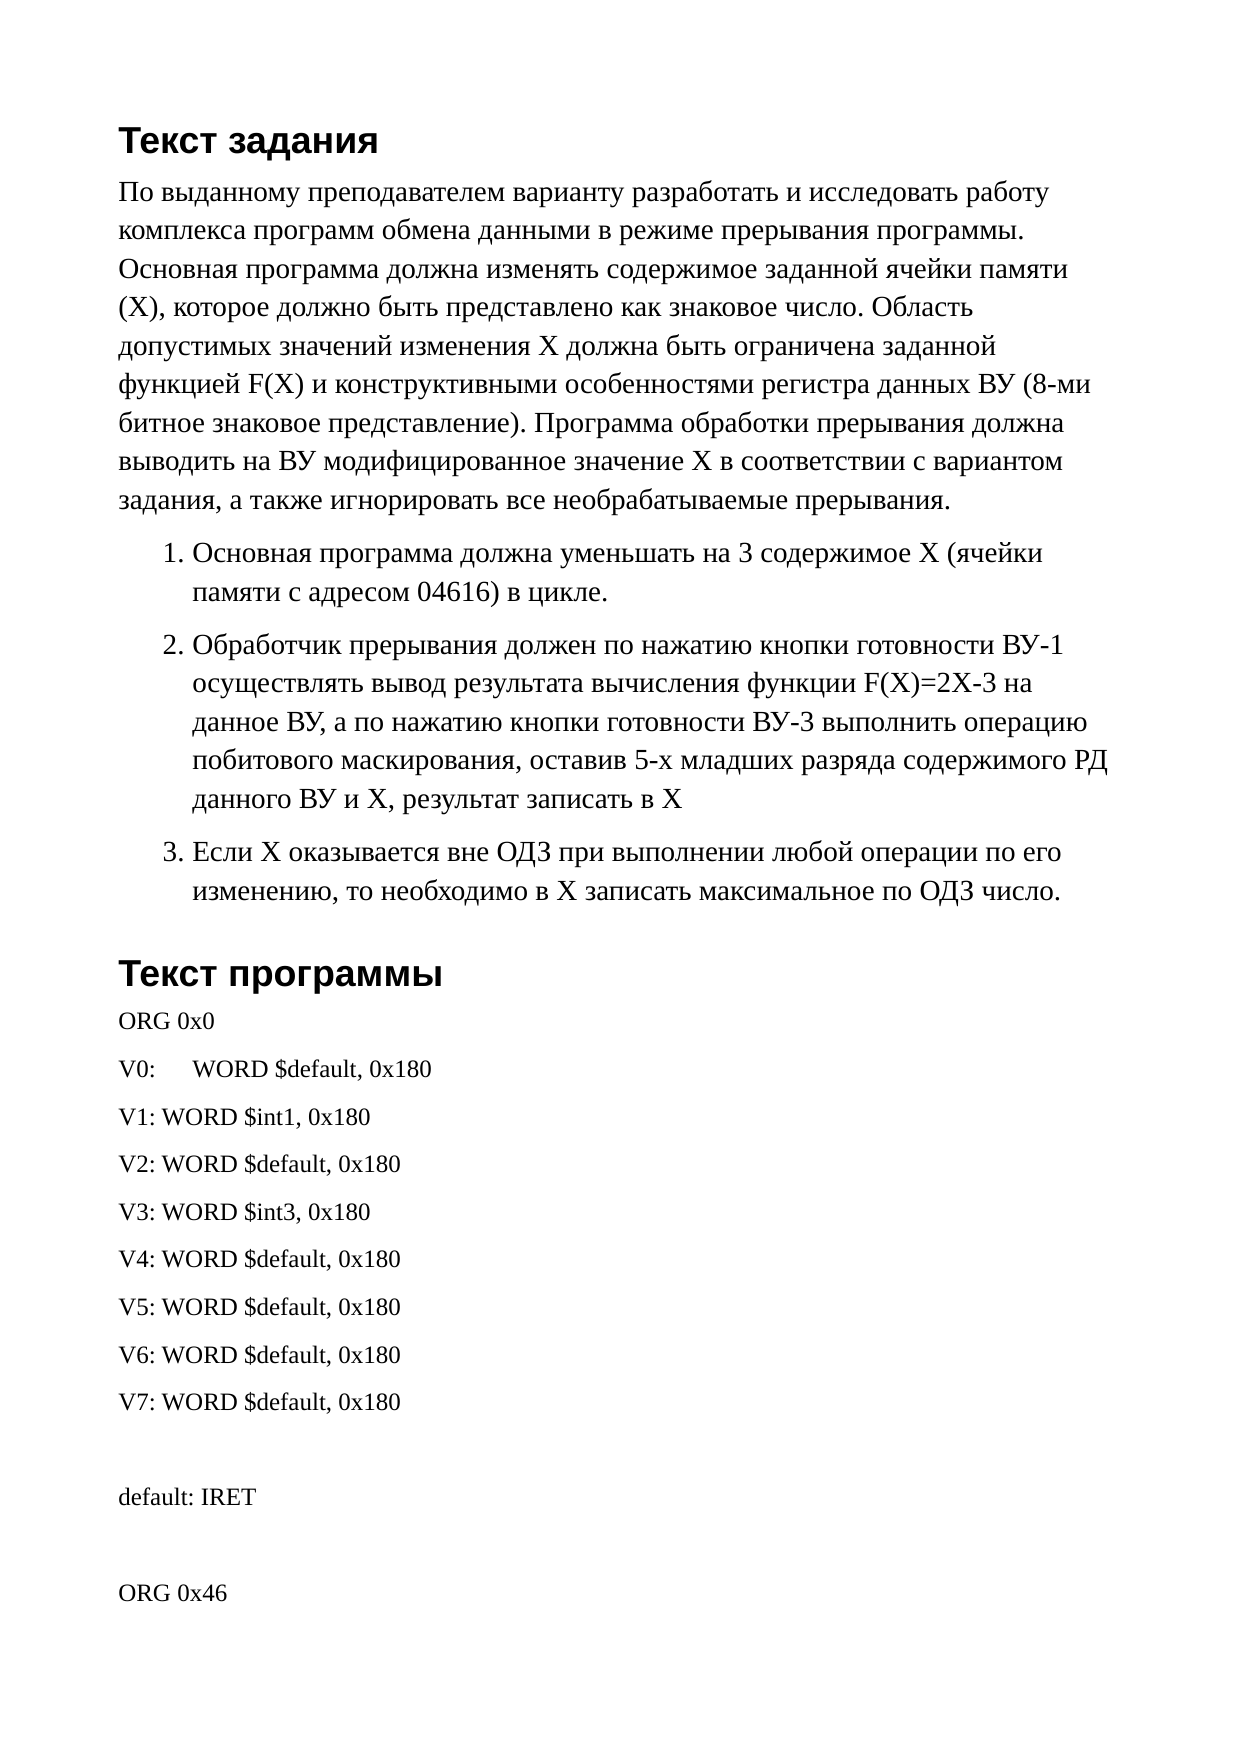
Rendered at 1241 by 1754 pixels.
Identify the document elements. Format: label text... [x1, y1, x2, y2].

text V7: WORD $default, 0x180 [118, 1387, 1122, 1416]
list Основная программа должна уменьшать на 3 содержимое X (ячейки памяти с адресом 04616) в цикле. [162, 535, 1122, 607]
text ORG 0x0 [118, 1006, 1122, 1035]
text V3: WORD $int3, 0x180 [118, 1197, 1122, 1226]
text V2: WORD $default, 0x180 [118, 1149, 1122, 1178]
text default: IRET [118, 1482, 1122, 1511]
text V4: WORD $default, 0x180 [118, 1244, 1122, 1273]
text V5: WORD $default, 0x180 [118, 1292, 1122, 1321]
text ORG 0x46 [118, 1578, 1122, 1606]
text V1: WORD $int1, 0x180 [118, 1102, 1122, 1130]
subtitle Текст задания [118, 118, 1122, 161]
subtitle Текст программы [118, 951, 1122, 994]
text По выданному преподавателем варианту разработать и исследовать работу комплекса программ обмена данными в режиме прерывания программы. Основная программа должна изменять содержимое заданной ячейки памяти (Х), которое должно быть представлено как знаковое число. Область допустимых значений изменения Х должна быть ограничена заданной функцией F(X) и конструктивными особенностями регистра данных ВУ (8-ми битное знаковое представление). Программа обработки прерывания должна выводить на ВУ модифицированное значение Х в соответствии с вариантом задания, а также игнорировать все необрабатываемые прерывания. [118, 174, 1122, 516]
list Обработчик прерывания должен по нажатию кнопки готовности ВУ-1 осуществлять вывод результата вычисления функции F(X)=2X-3 на данное ВУ, a по нажатию кнопки готовности ВУ-3 выполнить операцию побитового маскирования, оставив 5-х младших разряда содержимого РД данного ВУ и Х, результат записать в Х [162, 627, 1122, 814]
text V6: WORD $default, 0x180 [118, 1340, 1122, 1368]
text V0: WORD $default, 0x180 [118, 1054, 1122, 1083]
list Если Х оказывается вне ОДЗ при выполнении любой операции по его изменению, то необходимо в Х записать максимальное по ОДЗ число. [162, 834, 1122, 906]
